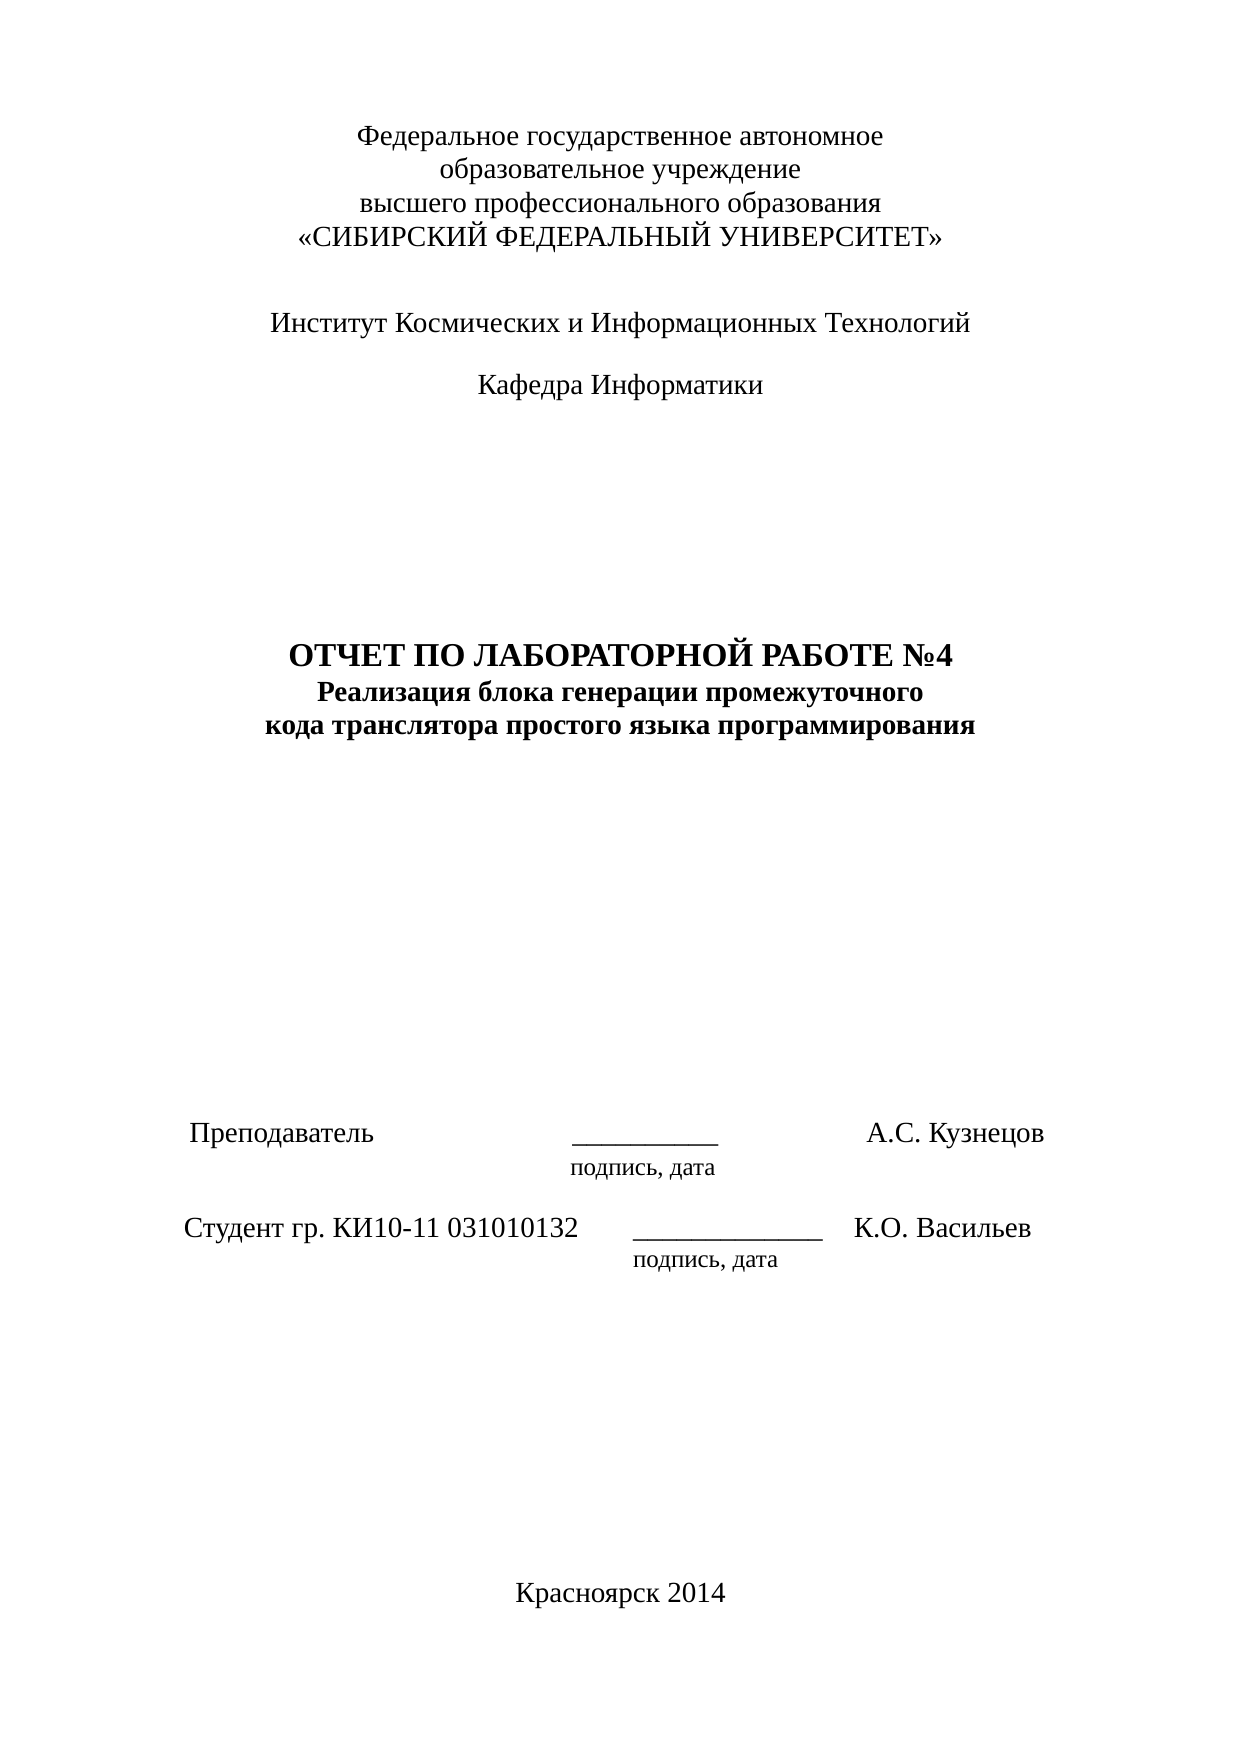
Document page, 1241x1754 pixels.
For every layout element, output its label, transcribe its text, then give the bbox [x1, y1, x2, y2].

text подпись, дата [118, 1244, 1122, 1273]
text кода транслятора простого языка программирования [118, 707, 1122, 741]
text «СИБИРСКИЙ ФЕДЕРАЛЬНЫЙ УНИВЕРСИТЕТ» [118, 219, 1122, 252]
text Красноярск 2014 [118, 1575, 1122, 1608]
text Институт Космических и Информационных Технологий [118, 305, 1122, 338]
text образовательное учреждение [118, 152, 1122, 185]
text подпись, дата [118, 1148, 1122, 1182]
text Кафедра Информатики [118, 367, 1122, 401]
text Преподаватель __________ А.С. Кузнецов [189, 1115, 1122, 1148]
text Федеральное государственное автономное [118, 118, 1122, 152]
text Студент гр. КИ10-11 031010132 _____________ К.О. Васильев [118, 1211, 1122, 1244]
text высшего профессионального образования [118, 185, 1122, 219]
text ОТЧЕТ ПО ЛАБОРАТОРНОЙ РАБОТЕ №4 [118, 636, 1122, 674]
text Реализация блока генерации промежуточного [118, 674, 1122, 707]
